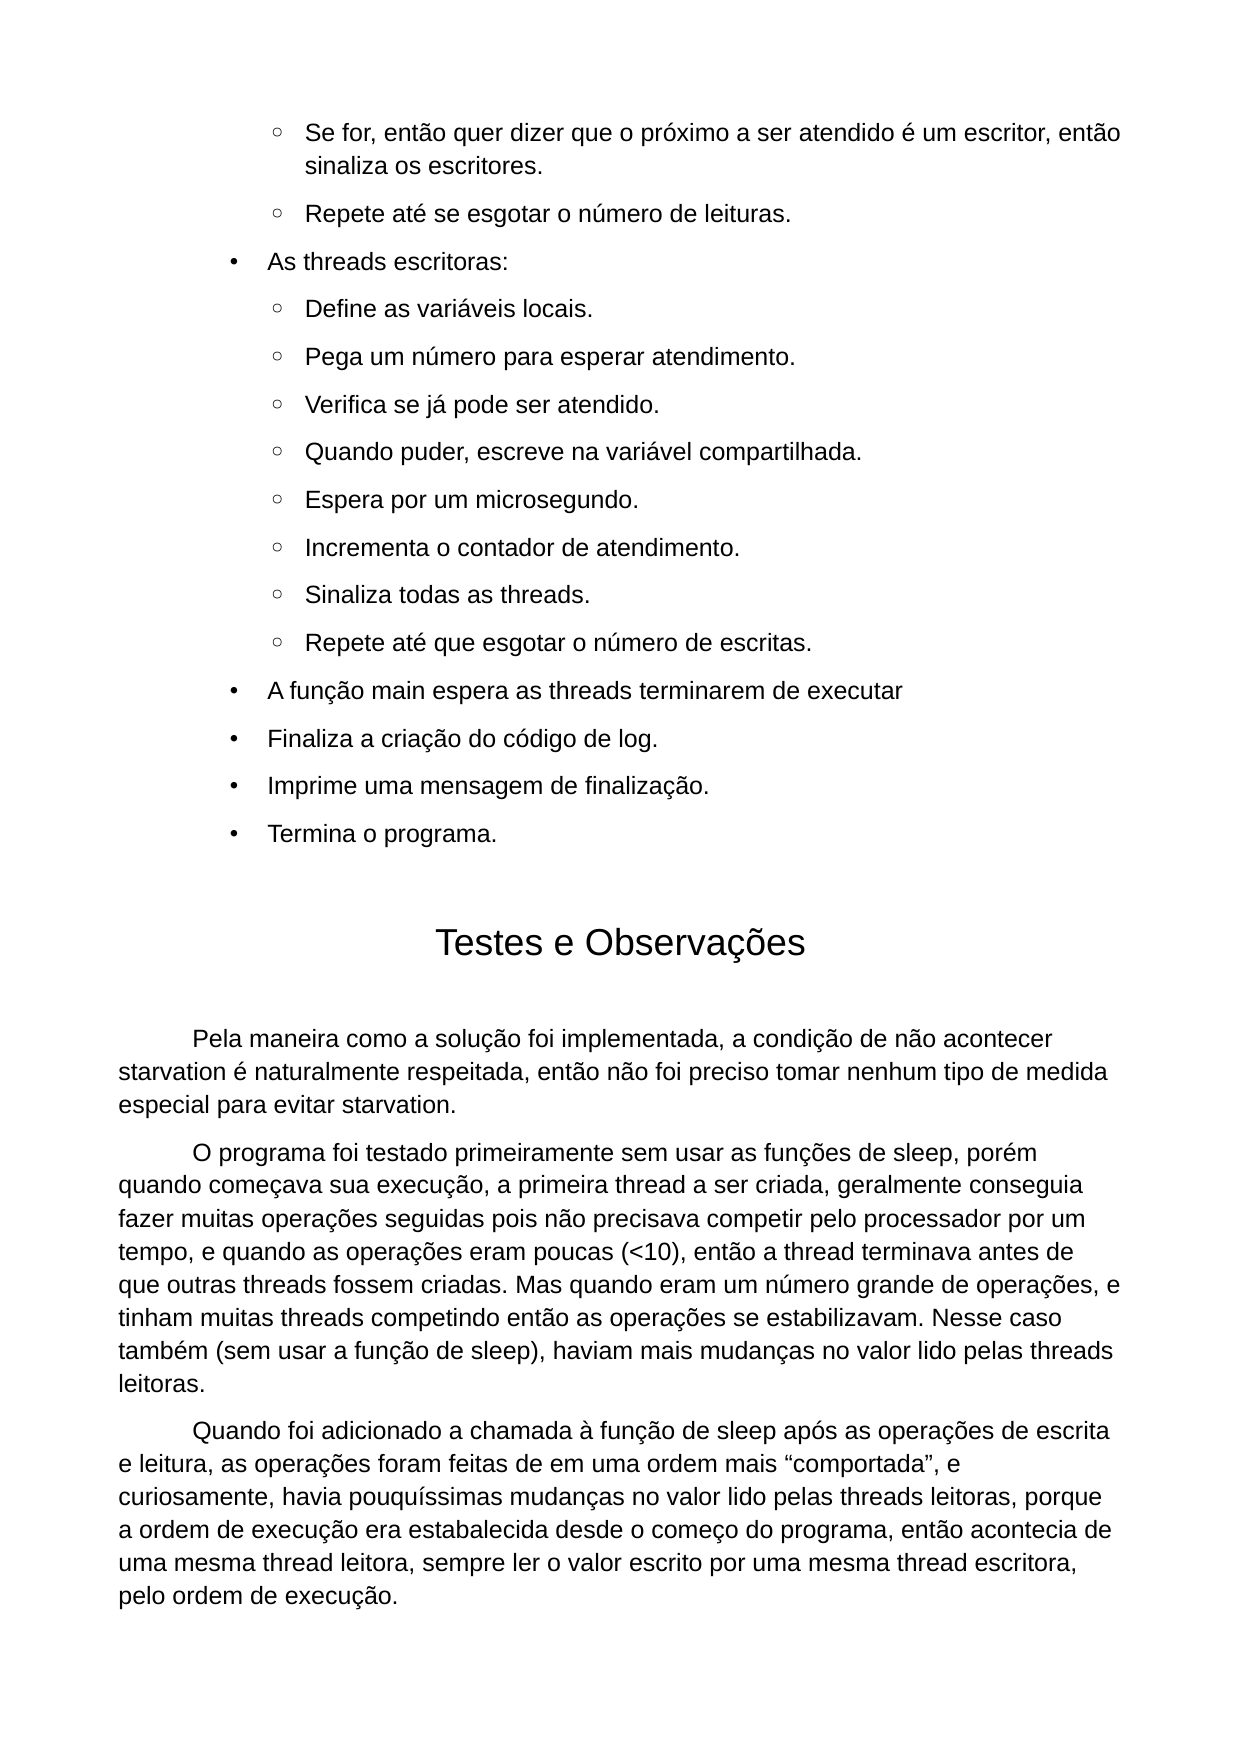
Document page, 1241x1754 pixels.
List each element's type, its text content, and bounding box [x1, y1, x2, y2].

list Repete até se esgotar o número de leituras. [267, 199, 1122, 228]
list Termina o programa. [229, 819, 1122, 848]
list Finaliza a criação do código de log. [229, 724, 1122, 752]
list As threads escritoras: [229, 247, 1122, 275]
list A função main espera as threads terminarem de executar [229, 676, 1122, 705]
list Verifica se já pode ser atendido. [267, 390, 1122, 418]
list Se for, então quer dizer que o próximo a ser atendido é um escritor, então sinaliza os escritores. [267, 118, 1122, 180]
list Incrementa o contador de atendimento. [267, 533, 1122, 562]
list Repete até que esgotar o número de escritas. [267, 628, 1122, 657]
text O programa foi testado primeiramente sem usar as funções de sleep, porém quando começava sua execução, a primeira thread a ser criada, geralmente conseguia fazer muitas operações seguidas pois não precisava competir pelo processador por um tempo, e quando as operações eram poucas (<10), então a thread terminava antes de que outras threads fossem criadas. Mas quando eram um número grande de operações, e tinham muitas threads competindo então as operações se estabilizavam. Nesse caso também (sem usar a função de sleep), haviam mais mudanças no valor lido pelas threads leitoras. [118, 1137, 1122, 1397]
list Espera por um microsegundo. [267, 485, 1122, 514]
text Quando foi adicionado a chamada à função de sleep após as operações de escrita e leitura, as operações foram feitas de em uma ordem mais “comportada”, e curiosamente, havia pouquíssimas mudanças no valor lido pelas threads leitoras, porque a ordem de execução era estabalecida desde o começo do programa, então acontecia de uma mesma thread leitora, sempre ler o valor escrito por uma mesma thread escritora, pelo ordem de execução. [118, 1416, 1122, 1610]
text Pela maneira como a solução foi implementada, a condição de não acontecer starvation é naturalmente respeitada, então não foi preciso tomar nenhum tipo de medida especial para evitar starvation. [118, 1024, 1122, 1119]
list Pega um número para esperar atendimento. [267, 342, 1122, 371]
list Sinaliza todas as threads. [267, 581, 1122, 609]
list Quando puder, escreve na variável compartilhada. [267, 437, 1122, 466]
subtitle Testes e Observações [118, 921, 1122, 964]
list Imprime uma mensagem de finalização. [229, 771, 1122, 800]
list Define as variáveis locais. [267, 294, 1122, 323]
